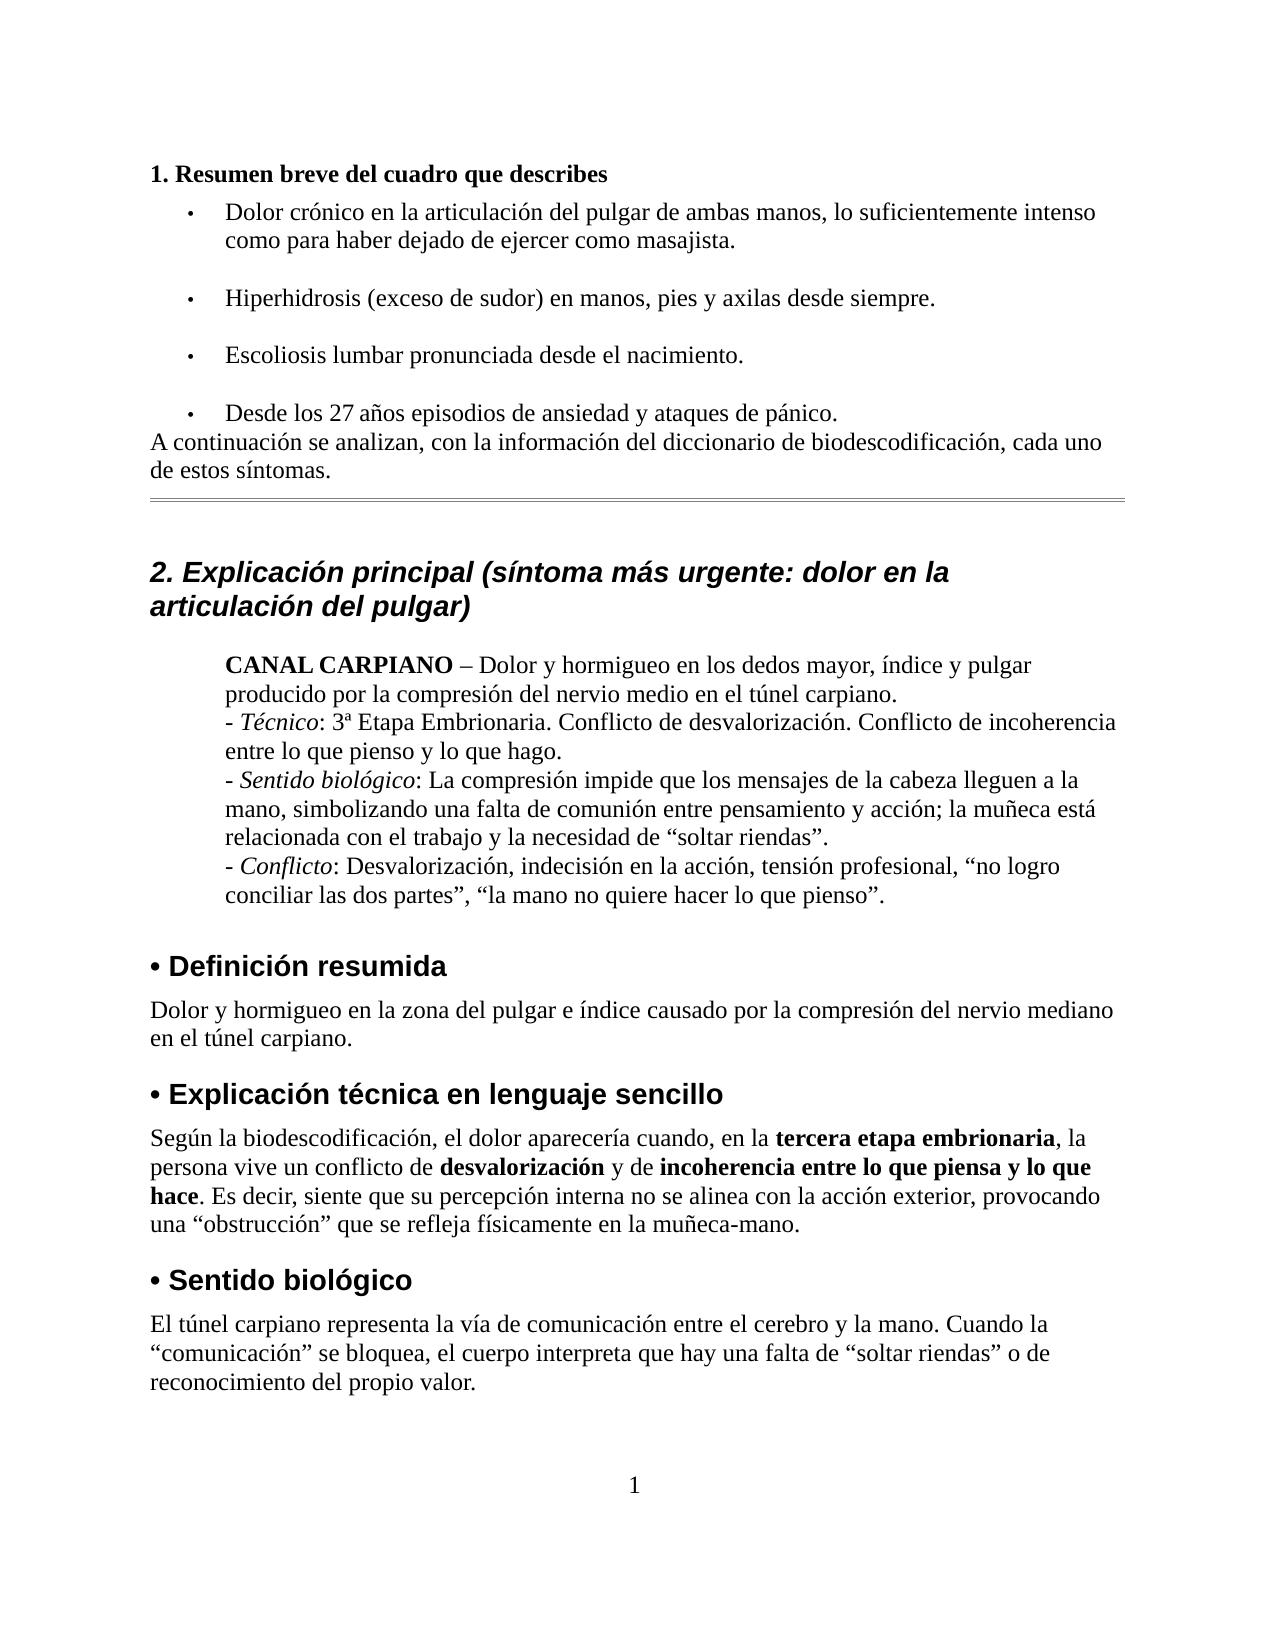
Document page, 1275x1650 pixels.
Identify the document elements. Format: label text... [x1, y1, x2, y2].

text CANAL CARPIANO – Dolor y hormigueo en los dedos mayor, índice y pulgar producido por la compresión del nervio medio en el túnel carpiano. - Técnico: 3ª Etapa Embrionaria. Conflicto de desvalorización. Conflicto de incoherencia entre lo que pienso y lo que hago. - Sentido biológico: La compresión impide que los mensajes de la cabeza lleguen a la mano, simbolizando una falta de comunión entre pensamiento y acción; la muñeca está relacionada con el trabajo y la necesidad de “soltar riendas”. - Conflicto: Desvalorización, indecisión en la acción, tensión profesional, “no logro conciliar las dos partes”, “la mano no quiere hacer lo que pienso”. [225, 650, 1125, 909]
text Dolor y hormigueo en la zona del pulgar e índice causado por la compresión del nervio mediano en el túnel carpiano. [150, 995, 1125, 1052]
list Escoliosis lumbar pronunciada desde el nacimiento. [187, 340, 1125, 398]
subtitle • Definición resumida [150, 949, 1125, 982]
subtitle 2. Explicación principal (síntoma más urgente: dolor en la articulación del pulgar) [150, 555, 1125, 622]
text Según la biodescodificación, el dolor aparecería cuando, en la tercera etapa embrionaria, la persona vive un conflicto de desvalorización y de incoherencia entre lo que piensa y lo que hace. Es decir, siente que su percepción interna no se alinea con la acción exterior, provocando una “obstrucción” que se refleja físicamente en la muñeca‑mano. [150, 1123, 1125, 1238]
list Dolor crónico en la articulación del pulgar de ambas manos, lo suficientemente intenso como para haber dejado de ejercer como masajista. [187, 197, 1125, 283]
subtitle • Explicación técnica en lenguaje sencillo [150, 1077, 1125, 1111]
text 1. Resumen breve del cuadro que describes [150, 159, 1125, 188]
list Desde los 27 años episodios de ansiedad y ataques de pánico. [187, 398, 1125, 427]
list Hiperhidrosis (exceso de sudor) en manos, pies y axilas desde siempre. [187, 283, 1125, 340]
text A continuación se analizan, con la información del diccionario de biodescodificación, cada uno de estos síntomas. [150, 427, 1125, 484]
text El túnel carpiano representa la vía de comunicación entre el cerebro y la mano. Cuando la “comunicación” se bloquea, el cuerpo interpreta que hay una falta de “soltar riendas” o de reconocimiento del propio valor. [150, 1309, 1125, 1396]
subtitle • Sentido biológico [150, 1263, 1125, 1297]
